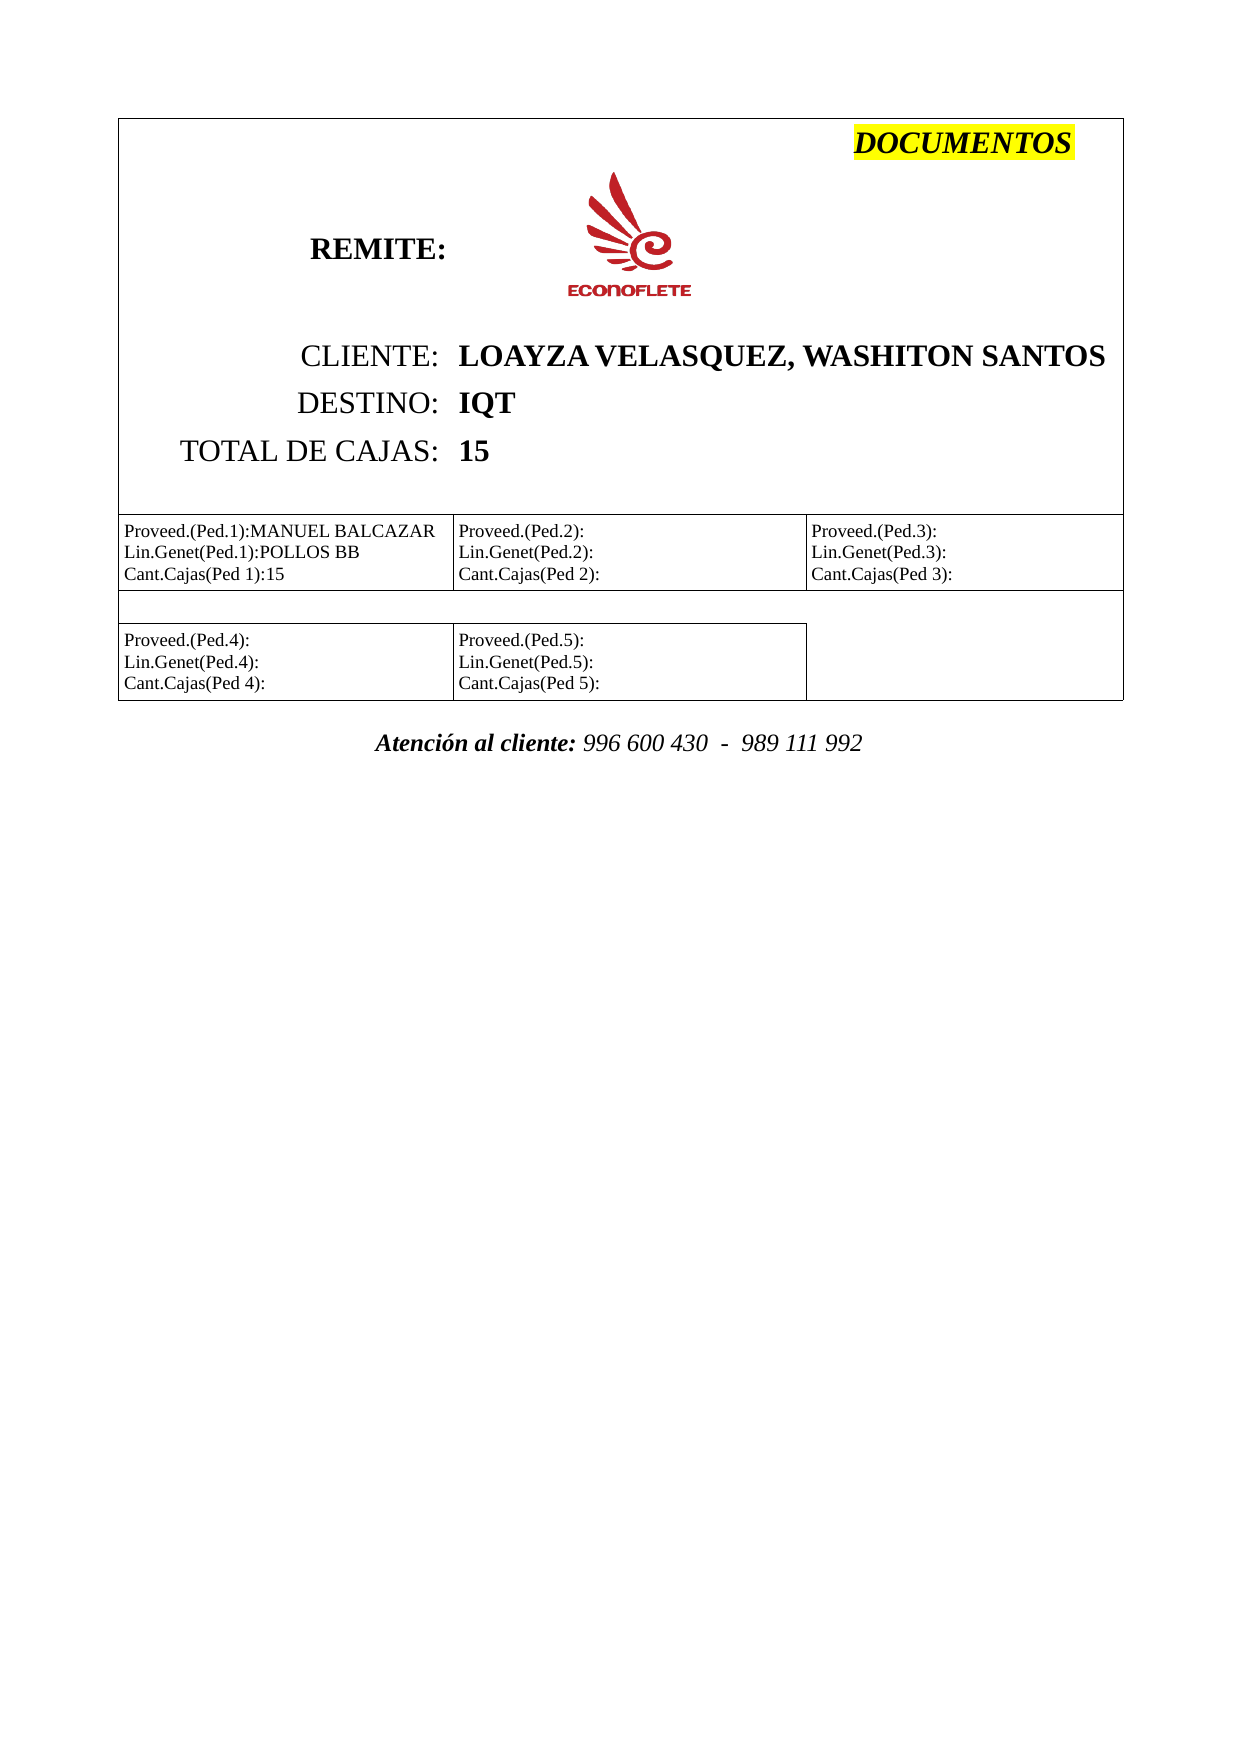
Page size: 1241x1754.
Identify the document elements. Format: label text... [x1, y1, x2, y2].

table_cell LOAYZA VELASQUEZ, WASHITON SANTOS [453, 332, 1123, 379]
text Atención al cliente: 996 600 430 - 989 111 992 [118, 728, 1122, 757]
table_cell [119, 474, 453, 514]
table_cell [453, 474, 806, 514]
table_cell [453, 591, 806, 623]
table_cell Proveed.(Ped.4): Lin.Genet(Ped.4): Cant.Cajas(Ped 4): [119, 624, 453, 699]
table_cell [119, 591, 453, 623]
table_cell IQT [453, 379, 806, 426]
table_cell Proveed.(Ped.5): Lin.Genet(Ped.5): Cant.Cajas(Ped 5): [454, 624, 806, 699]
table_cell [806, 474, 1123, 514]
table_cell TOTAL DE CAJAS: [119, 426, 453, 474]
picture [552, 171, 707, 297]
table_cell [453, 166, 806, 332]
table_header [119, 119, 453, 166]
table_cell [806, 591, 1123, 623]
table_cell Proveed.(Ped.2): Lin.Genet(Ped.2): Cant.Cajas(Ped 2): [454, 515, 806, 590]
table_header [453, 119, 806, 166]
table_cell CLIENTE: [119, 332, 453, 379]
table_cell Proveed.(Ped.3): Lin.Genet(Ped.3): Cant.Cajas(Ped 3): [807, 515, 1123, 590]
table_cell Proveed.(Ped.1):MANUEL BALCAZAR Lin.Genet(Ped.1):POLLOS BB Cant.Cajas(Ped 1):15 [119, 515, 453, 590]
table_cell DESTINO: [119, 379, 453, 426]
table_header DOCUMENTOS [806, 119, 1123, 166]
table_cell REMITE: [119, 166, 453, 332]
table_cell 15 [453, 426, 1123, 474]
table_cell [807, 623, 1123, 699]
table_cell [806, 166, 1123, 332]
table_cell [806, 379, 1123, 426]
